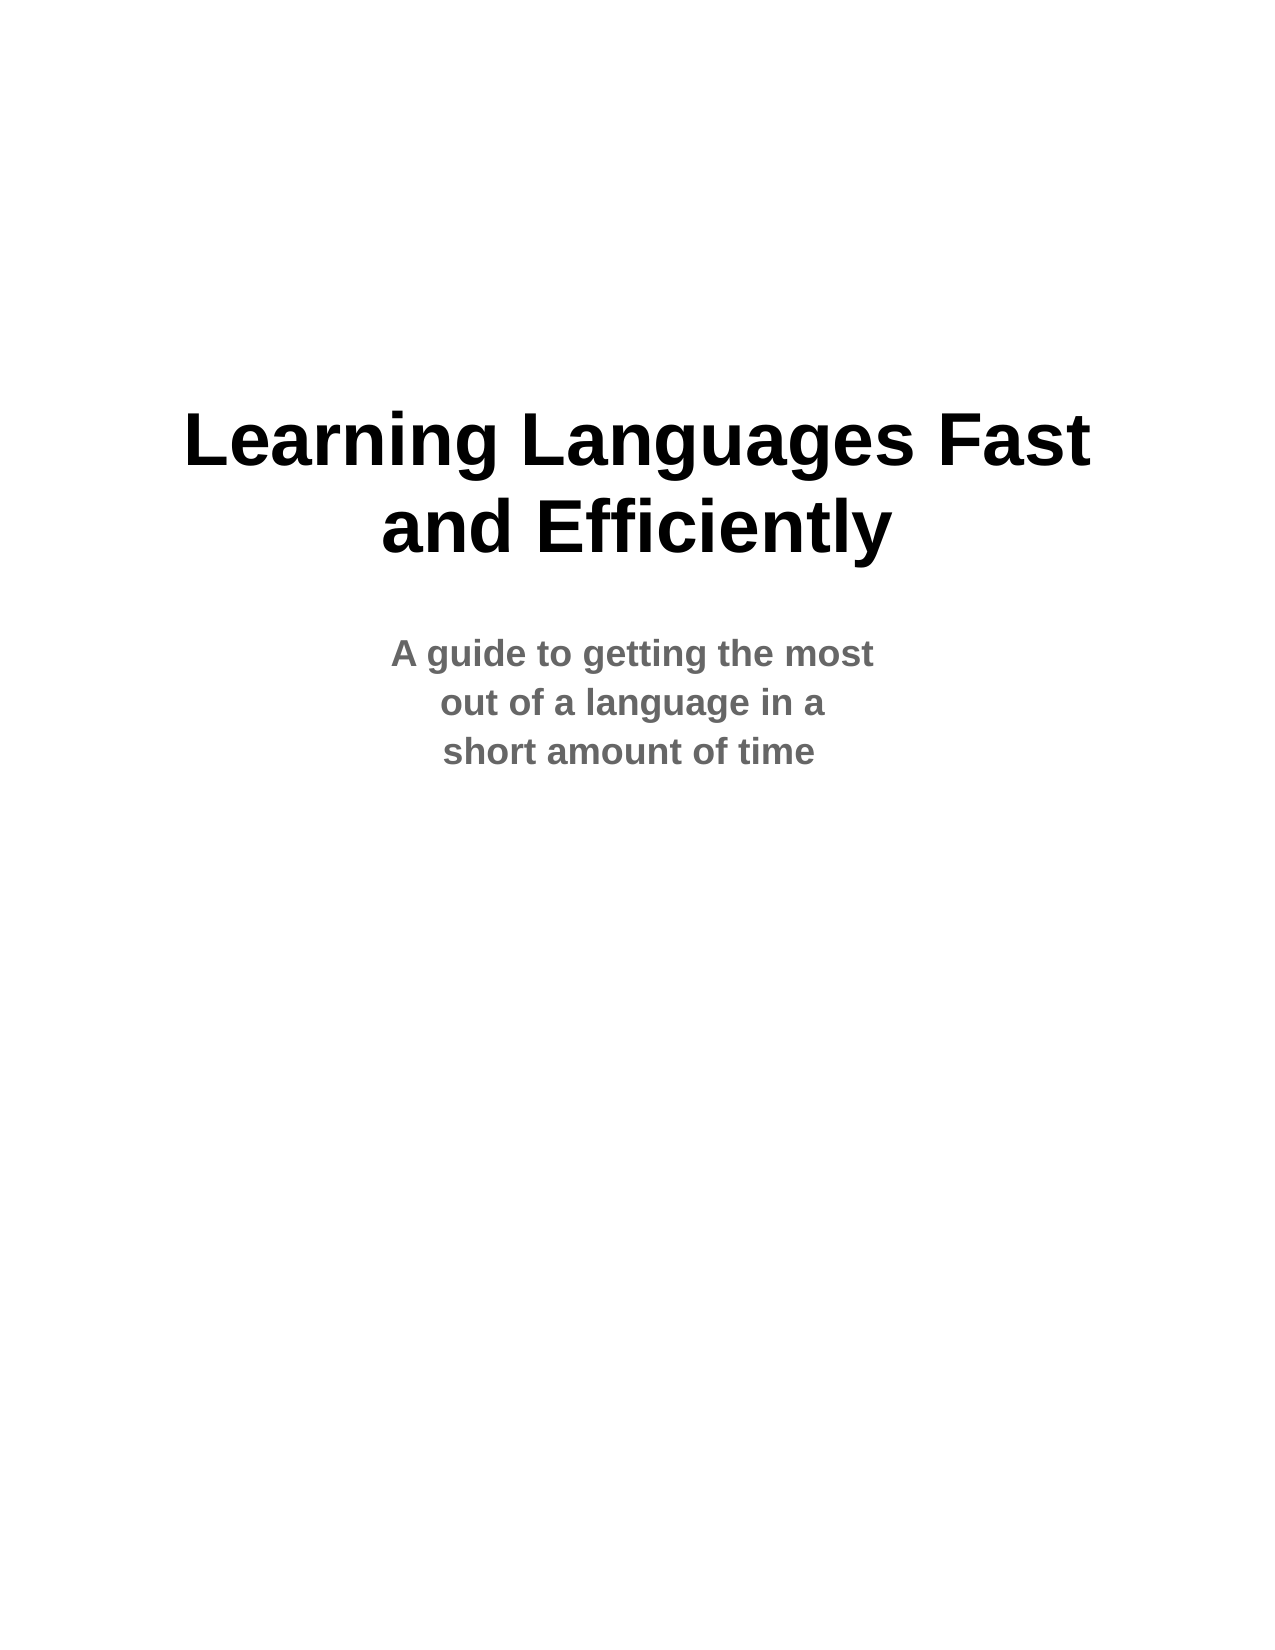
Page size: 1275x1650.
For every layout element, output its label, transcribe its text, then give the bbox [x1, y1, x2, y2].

title A guide to getting the most [150, 631, 1125, 674]
title short amount of time [150, 729, 1125, 773]
title Learning Languages Fast and Efficiently [150, 395, 1125, 568]
title out of a language in a [150, 680, 1125, 723]
